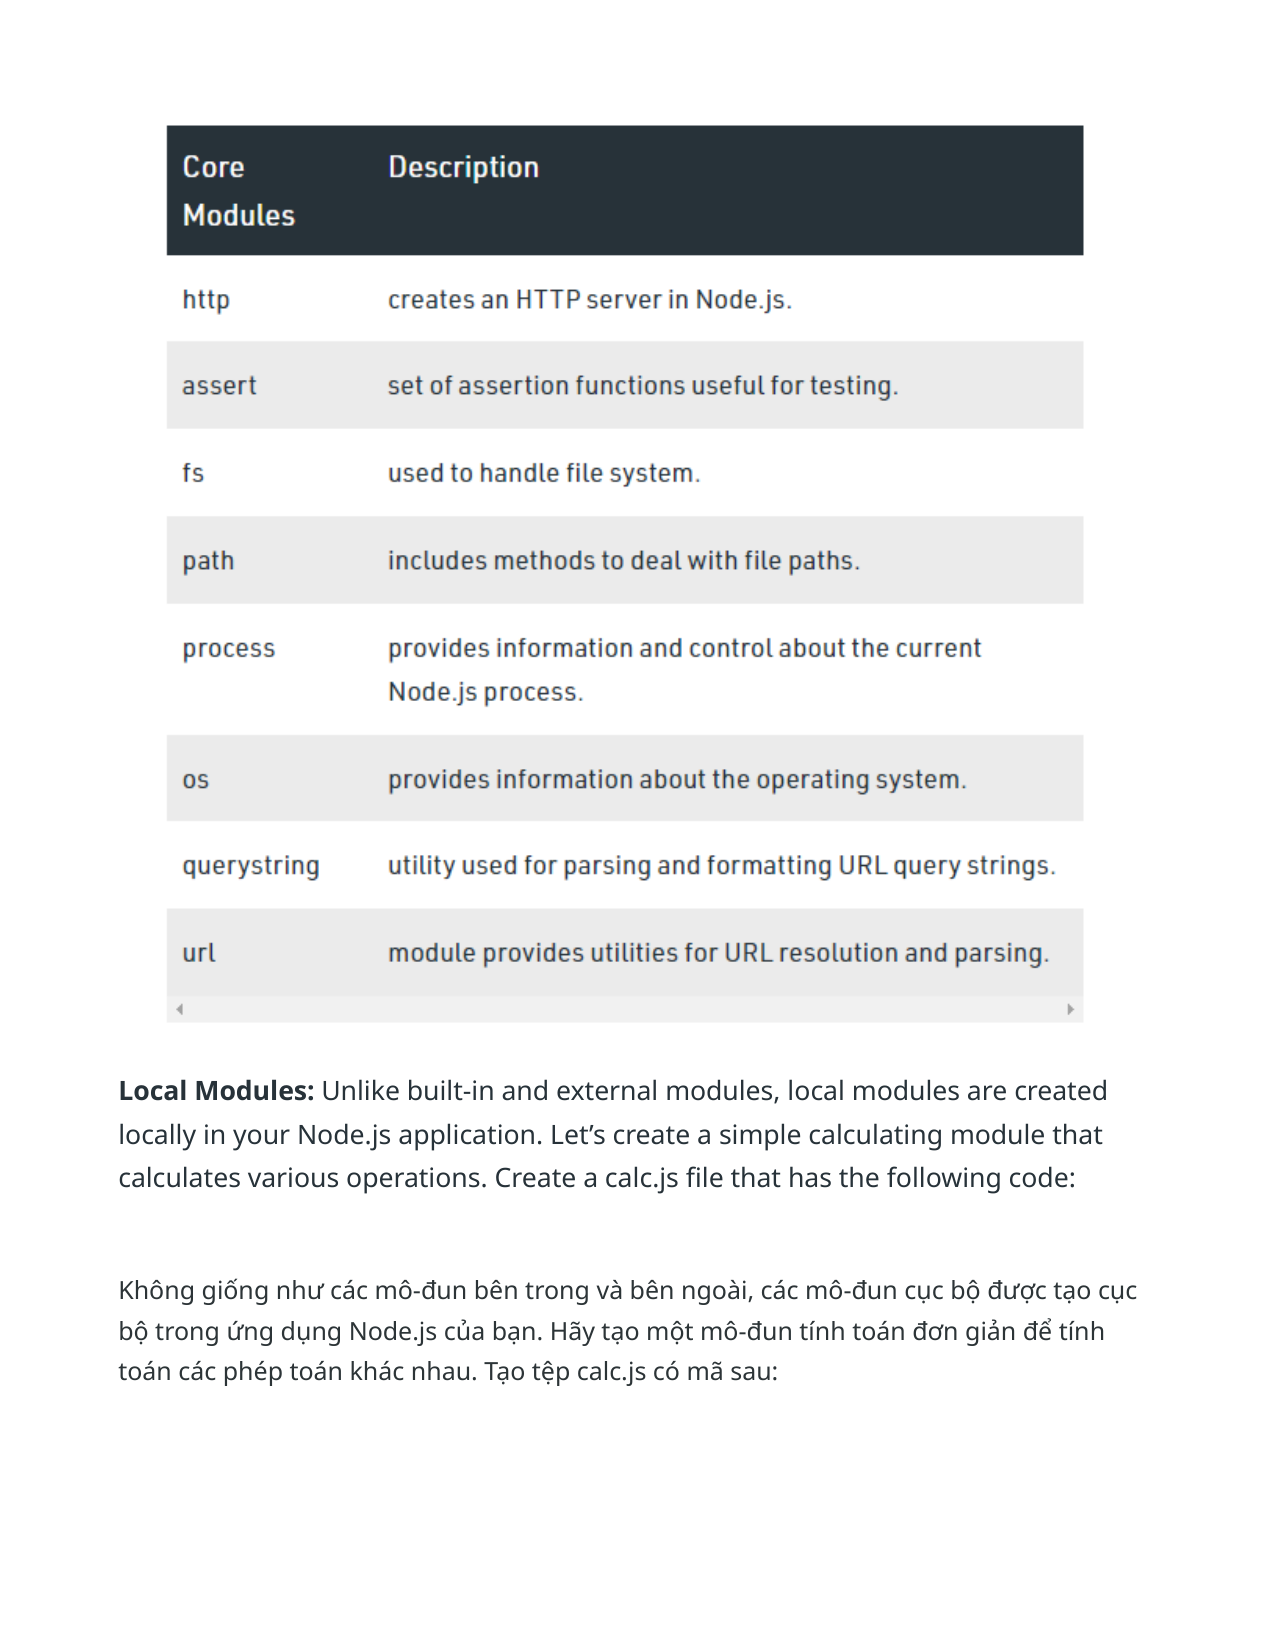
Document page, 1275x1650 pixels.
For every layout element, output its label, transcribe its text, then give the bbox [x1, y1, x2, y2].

text Không giống như các mô-đun bên trong và bên ngoài, các mô-đun cục bộ được tạo cục bộ trong ứng dụng Node.js của bạn. Hãy tạo một mô-đun tính toán đơn giản để tính toán các phép toán khác nhau. Tạo tệp calc.js có mã sau: [118, 1272, 1157, 1388]
picture [150, 118, 1125, 1051]
text Local Modules: Unlike built-in and external modules, local modules are created locally in your Node.js application. Let’s create a simple calculating module that calculates various operations. Create a calc.js file that has the following code: [118, 1072, 1157, 1195]
